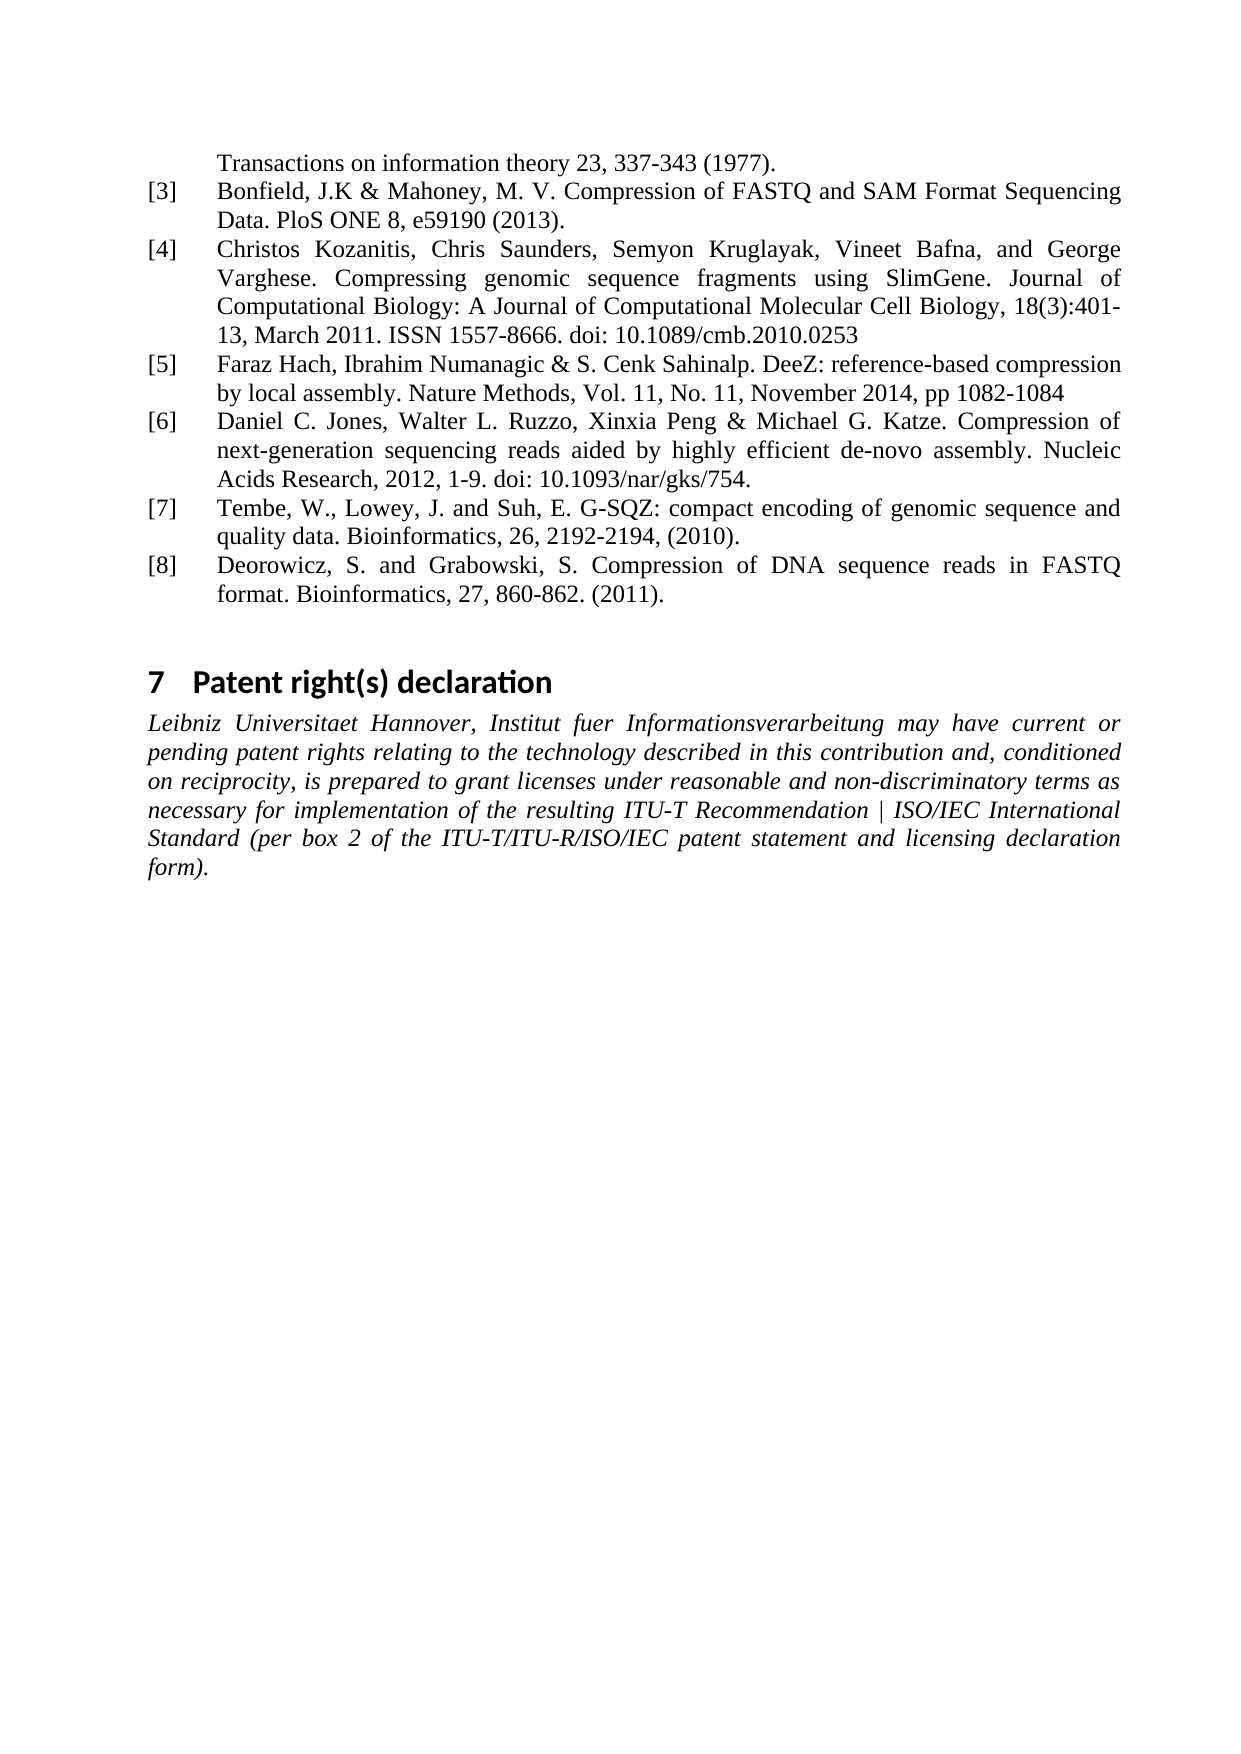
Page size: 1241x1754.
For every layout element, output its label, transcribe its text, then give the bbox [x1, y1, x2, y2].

table_cell [8] [148, 550, 217, 608]
table_cell Deorowicz, S. and Grabowski, S. Compression of DNA sequence reads in FASTQ format. Bioinformatics, 27, 860-862. (2011). [217, 550, 1122, 608]
table_cell Faraz Hach, Ibrahim Numanagic & S. Cenk Sahinalp. DeeZ: reference-based compression by local assembly. Nature Methods, Vol. 11, No. 11, November 2014, pp 1082-1084 [217, 349, 1122, 406]
table_cell [5] [148, 349, 217, 406]
table_cell [4] [148, 234, 217, 349]
table_cell [148, 148, 217, 176]
table_cell Daniel C. Jones, Walter L. Ruzzo, Xinxia Peng & Michael G. Katze. Compression of next-generation sequencing reads aided by highly efficient de-novo assembly. Nucleic Acids Research, 2012, 1-9. doi: 10.1093/nar/gks/754. [217, 406, 1122, 493]
table_cell [7] [148, 493, 217, 550]
table_cell [6] [148, 406, 217, 493]
text Leibniz Universitaet Hannover, Institut fuer Informationsverarbeitung may have current or pending patent rights relating to the technology described in this contribution and, conditioned on reciprocity, is prepared to grant licenses under reasonable and non-discriminatory terms as necessary for implementation of the resulting ITU-T Recommendation | ISO/IEC International Standard (per box 2 of the ITU-T/ITU-R/ISO/IEC patent statement and licensing declaration form). [148, 708, 1122, 881]
table_cell Transactions on information theory 23, 337-343 (1977). [217, 148, 1122, 176]
subtitle Patent right(s) declaration [148, 661, 1122, 702]
table_cell Tembe, W., Lowey, J. and Suh, E. G-SQZ: compact encoding of genomic sequence and quality data. Bioinformatics, 26, 2192-2194, (2010). [217, 493, 1122, 550]
table_cell Christos Kozanitis, Chris Saunders, Semyon Kruglayak, Vineet Bafna, and George Varghese. Compressing genomic sequence fragments using SlimGene. Journal of Computational Biology: A Journal of Computational Molecular Cell Biology, 18(3):401-13, March 2011. ISSN 1557-8666. doi: 10.1089/cmb.2010.0253 [217, 234, 1122, 349]
table_cell Bonfield, J.K & Mahoney, M. V. Compression of FASTQ and SAM Format Sequencing Data. PloS ONE 8, e59190 (2013). [217, 176, 1122, 234]
table_cell [3] [148, 176, 217, 234]
